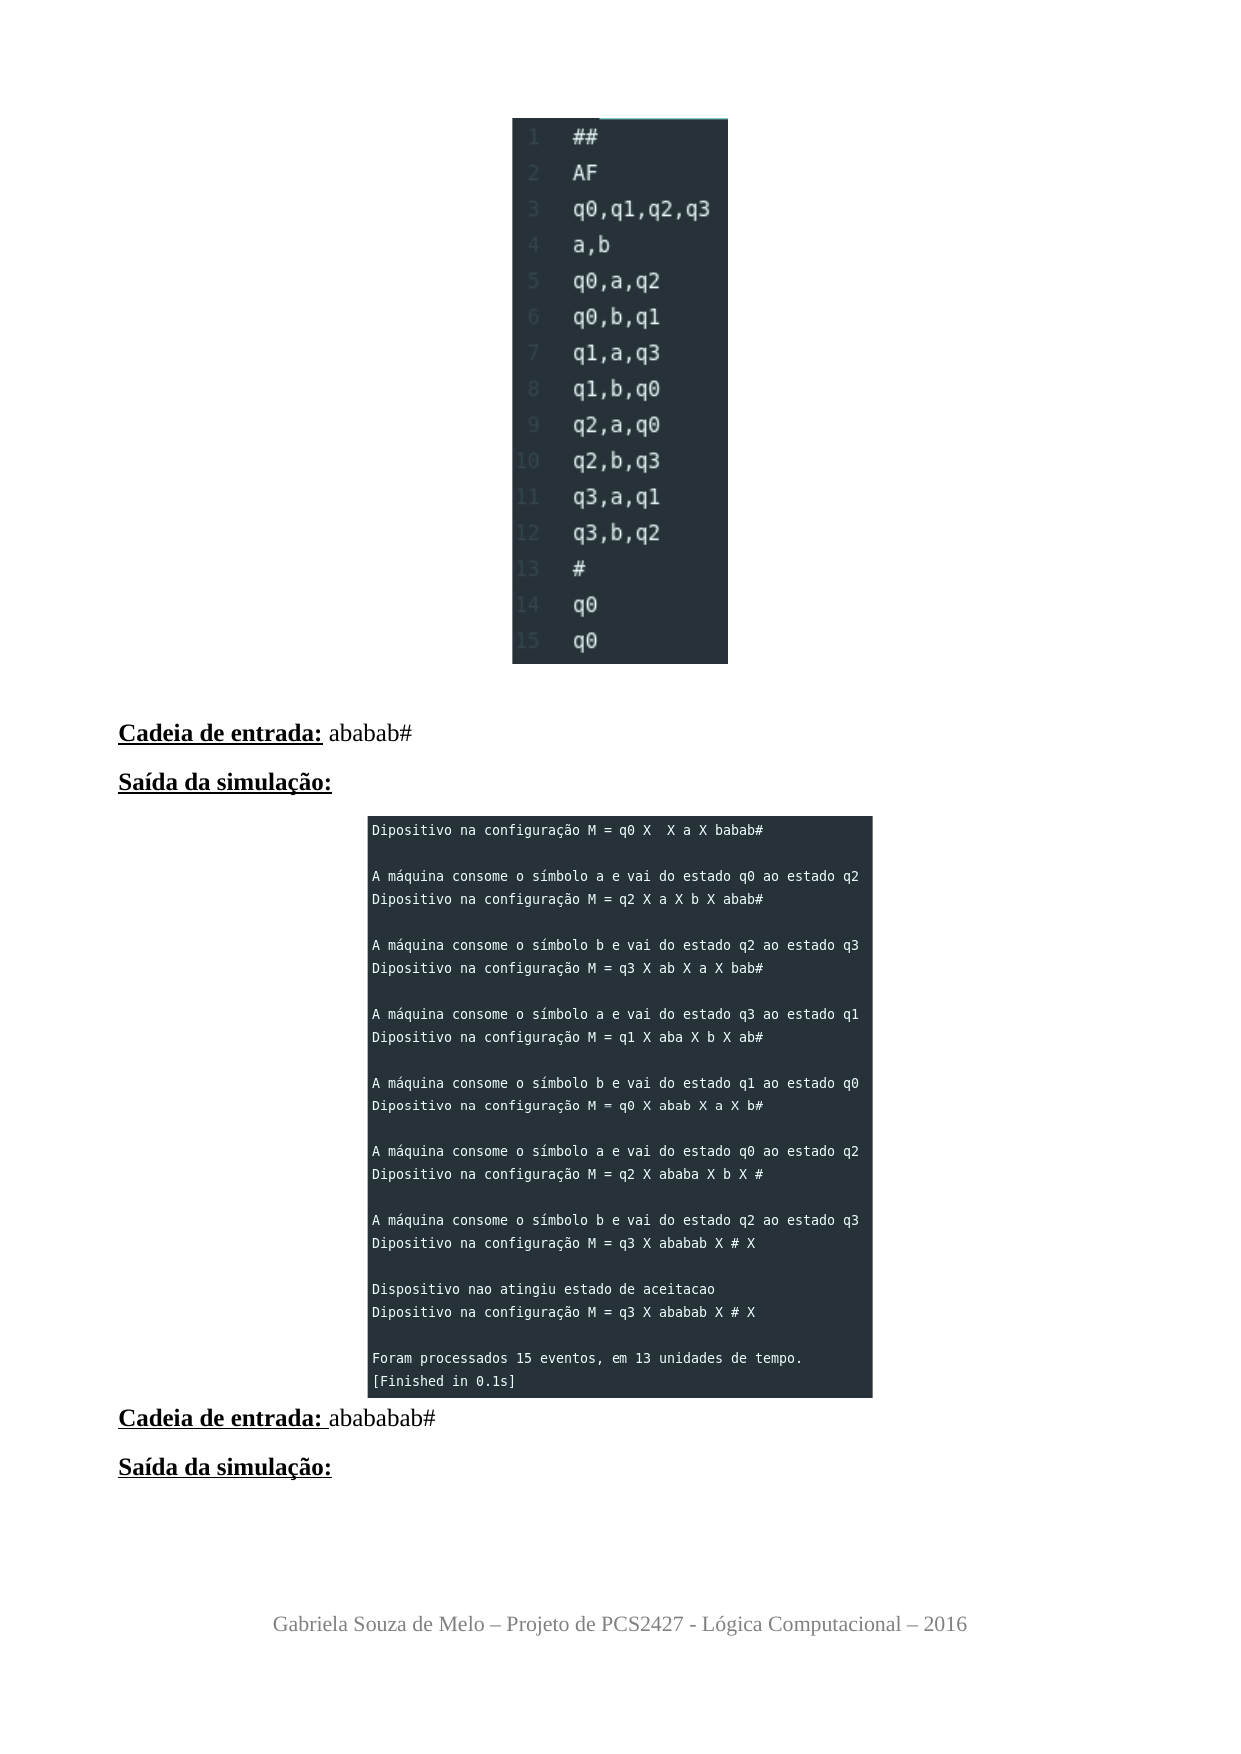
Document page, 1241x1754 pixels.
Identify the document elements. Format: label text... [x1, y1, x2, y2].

text Saída da simulação: [118, 1452, 1122, 1481]
text Cadeia de entrada: ababab# [118, 718, 1122, 747]
picture [512, 118, 728, 664]
text Saída da simulação: [118, 767, 1122, 796]
text Cadeia de entrada: abababab# [118, 1084, 1122, 1432]
picture [367, 816, 873, 1398]
